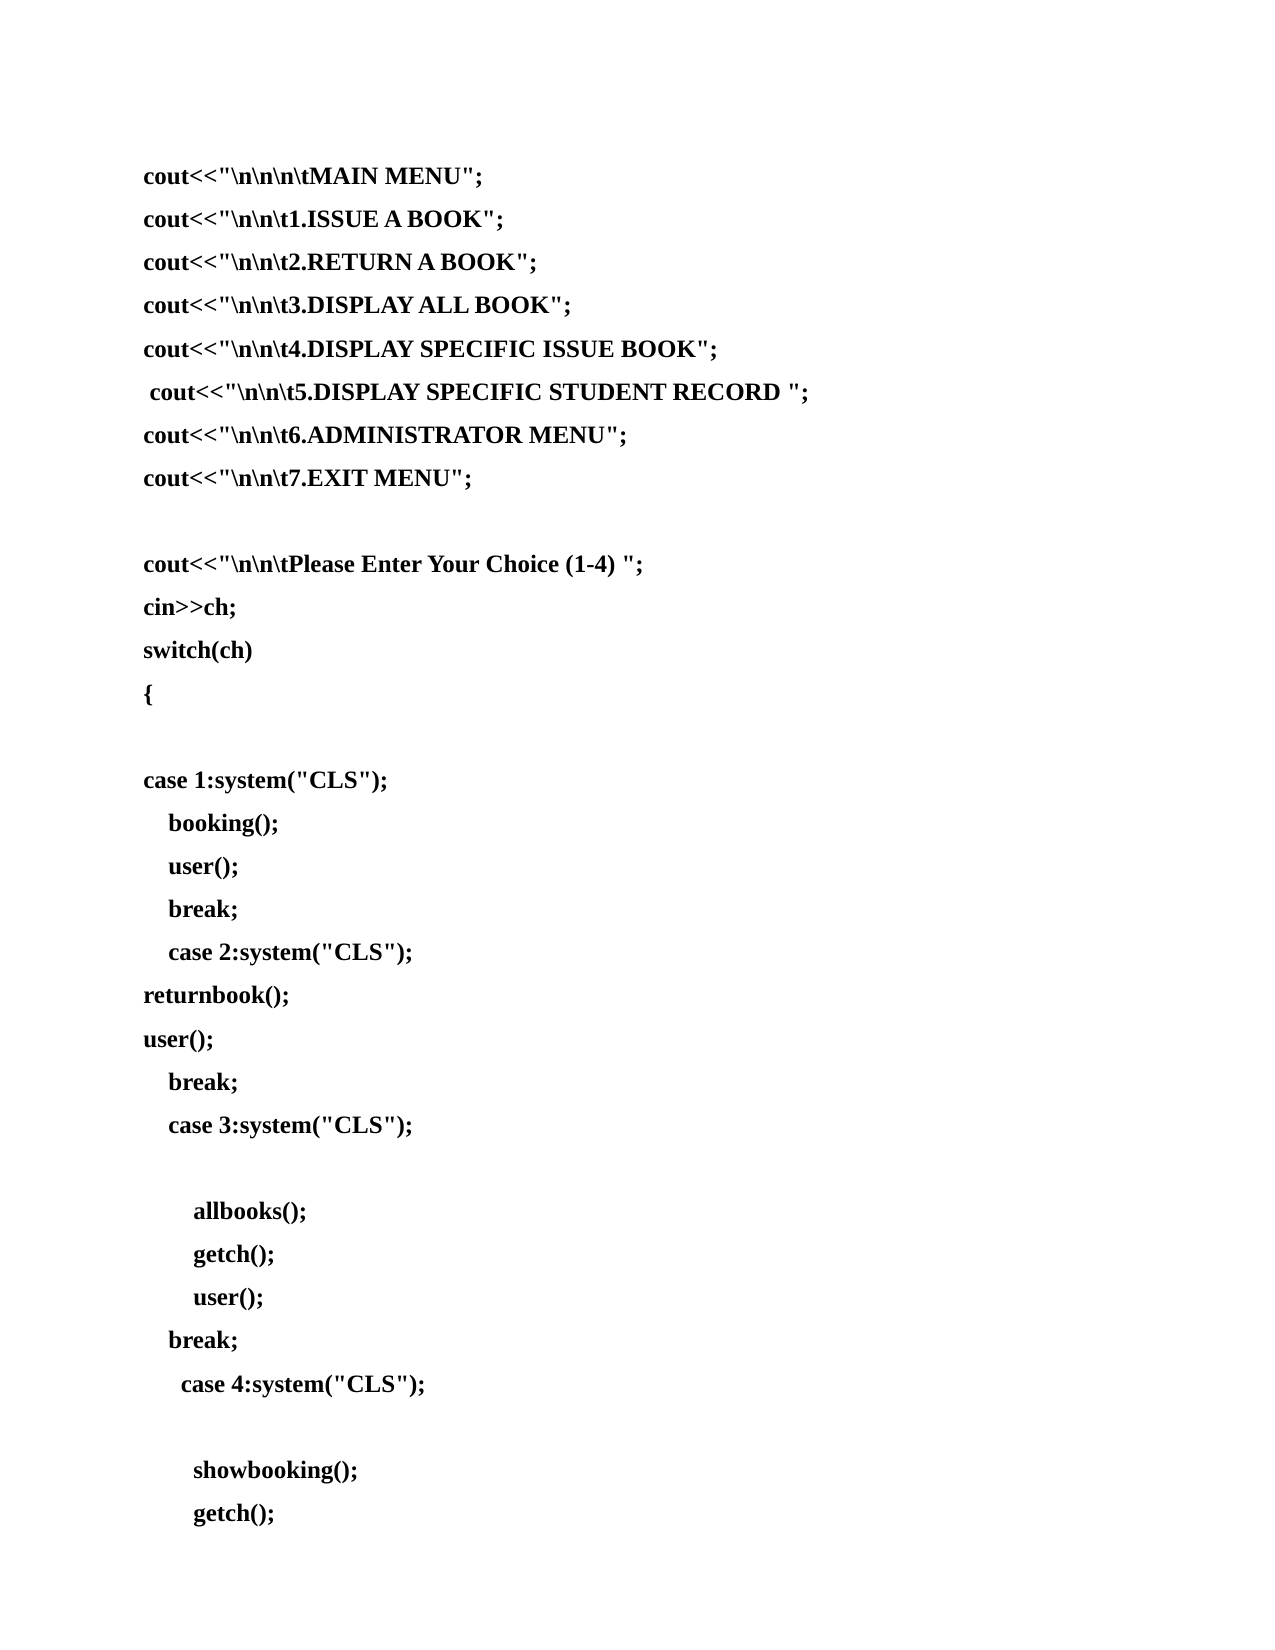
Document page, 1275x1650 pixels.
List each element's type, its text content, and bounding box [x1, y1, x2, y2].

text case 1:system("CLS"); [118, 765, 1157, 794]
text allbooks(); [118, 1196, 1157, 1225]
text cout<<"\n\n\t4.DISPLAY SPECIFIC ISSUE BOOK"; [118, 334, 1157, 362]
text getch(); [118, 1498, 1157, 1527]
text break; [118, 894, 1157, 923]
text case 3:system("CLS"); [118, 1110, 1157, 1139]
text returnbook(); [118, 981, 1157, 1009]
text break; [118, 1326, 1157, 1354]
text showbooking(); [118, 1455, 1157, 1484]
text switch(ch) [118, 636, 1157, 664]
text cin>>ch; [118, 592, 1157, 621]
text cout<<"\n\n\n\tMAIN MENU"; [118, 161, 1157, 190]
text cout<<"\n\n\t1.ISSUE A BOOK"; [118, 204, 1157, 233]
text cout<<"\n\n\t5.DISPLAY SPECIFIC STUDENT RECORD "; [118, 377, 1157, 406]
text case 4:system("CLS"); [118, 1369, 1157, 1397]
text cout<<"\n\n\t3.DISPLAY ALL BOOK"; [118, 291, 1157, 319]
text booking(); [118, 808, 1157, 837]
text user(); [118, 1024, 1157, 1052]
text user(); [118, 1282, 1157, 1311]
text { [118, 679, 1157, 707]
text user(); [118, 851, 1157, 880]
text cout<<"\n\n\t6.ADMINISTRATOR MENU"; [118, 420, 1157, 449]
text cout<<"\n\n\t7.EXIT MENU"; [118, 463, 1157, 492]
text getch(); [118, 1239, 1157, 1268]
text cout<<"\n\n\tPlease Enter Your Choice (1-4) "; [118, 549, 1157, 578]
text cout<<"\n\n\t2.RETURN A BOOK"; [118, 247, 1157, 276]
text break; [118, 1067, 1157, 1096]
text case 2:system("CLS"); [118, 937, 1157, 966]
